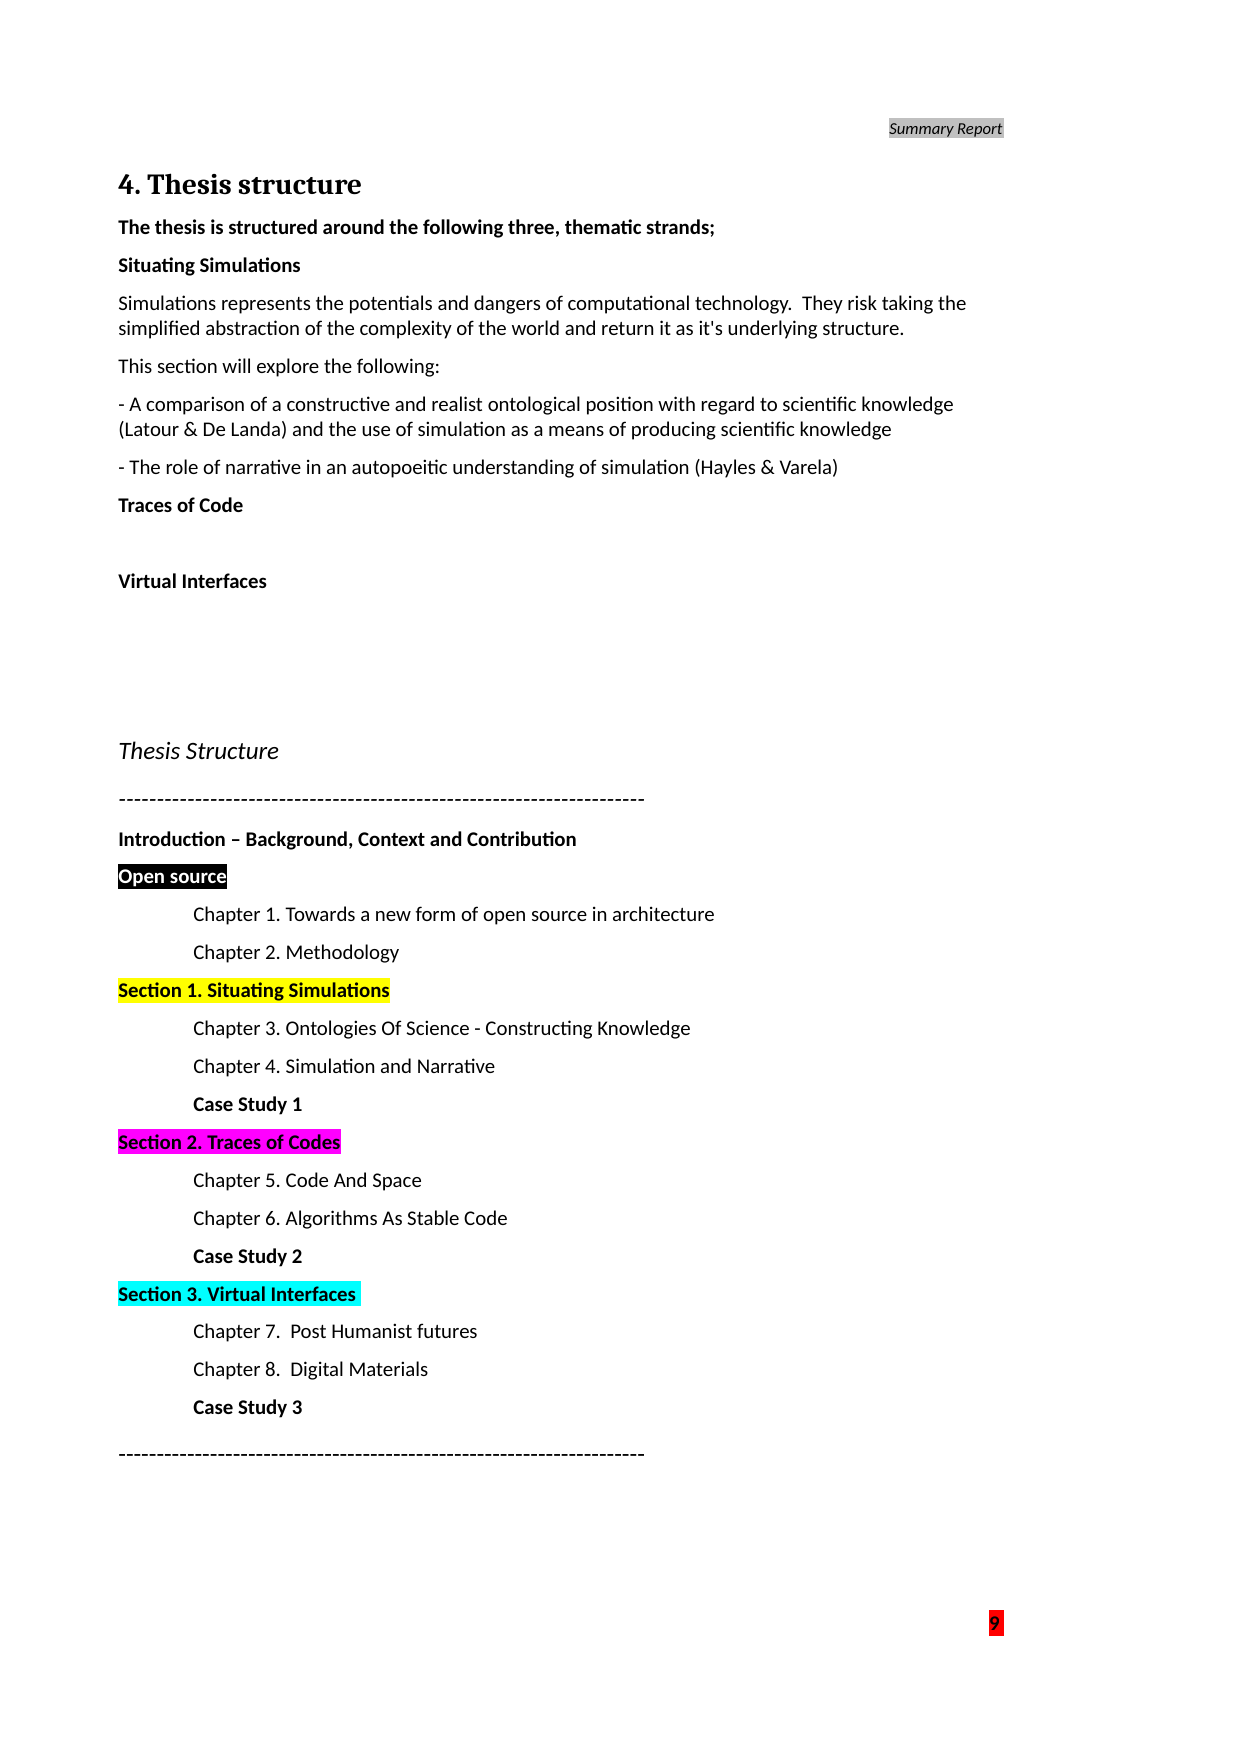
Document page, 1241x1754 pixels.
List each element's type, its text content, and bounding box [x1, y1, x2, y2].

text Chapter 5. Code And Space [118, 1167, 1004, 1192]
text Section 1. Situating Simulations [118, 977, 1004, 1003]
subtitle --------------------------------------------------------------------- [118, 783, 649, 814]
text Case Study 3 [118, 1394, 1004, 1420]
text Chapter 8. Digital Materials [118, 1357, 1004, 1382]
text Chapter 7. Post Humanist futures [118, 1319, 1004, 1344]
text Section 3. Virtual Interfaces [118, 1281, 1004, 1306]
text The thesis is structured around the following three, thematic strands; [118, 214, 1004, 239]
text This section will explore the following: [118, 353, 1004, 378]
text Chapter 1. Towards a new form of open source in architecture [118, 902, 1004, 927]
text Traces of Code [118, 492, 1004, 518]
text - The role of narrative in an autopoeitic understanding of simulation (Hayles & Varela) [118, 454, 1004, 480]
text Chapter 2. Methodology [118, 939, 1004, 965]
text - A comparison of a constructive and realist ontological position with regard to scientific knowledge (Latour & De Landa) and the use of simulation as a means of producing scientific knowledge [118, 391, 1004, 442]
text Case Study 1 [118, 1091, 1004, 1117]
text Section 2. Traces of Codes [118, 1129, 1004, 1154]
text Case Study 2 [118, 1243, 1004, 1268]
text Open source [118, 864, 1004, 889]
text Introduction – Background, Context and Contribution [118, 826, 1004, 851]
text Chapter 4. Simulation and Narrative [118, 1053, 1004, 1079]
subtitle Thesis Structure [118, 735, 649, 766]
text Chapter 3. Ontologies Of Science - Constructing Knowledge [118, 1015, 1004, 1041]
text Virtual Interfaces [118, 568, 1004, 593]
subtitle --------------------------------------------------------------------- [118, 1438, 649, 1468]
subtitle 4. Thesis structure [118, 168, 1004, 201]
text Chapter 6. Algorithms As Stable Code [118, 1205, 1004, 1230]
text Simulations represents the potentials and dangers of computational technology. They risk taking the simplified abstraction of the complexity of the world and return it as it's underlying structure. [118, 290, 1004, 341]
text Situating Simulations [118, 252, 1004, 277]
